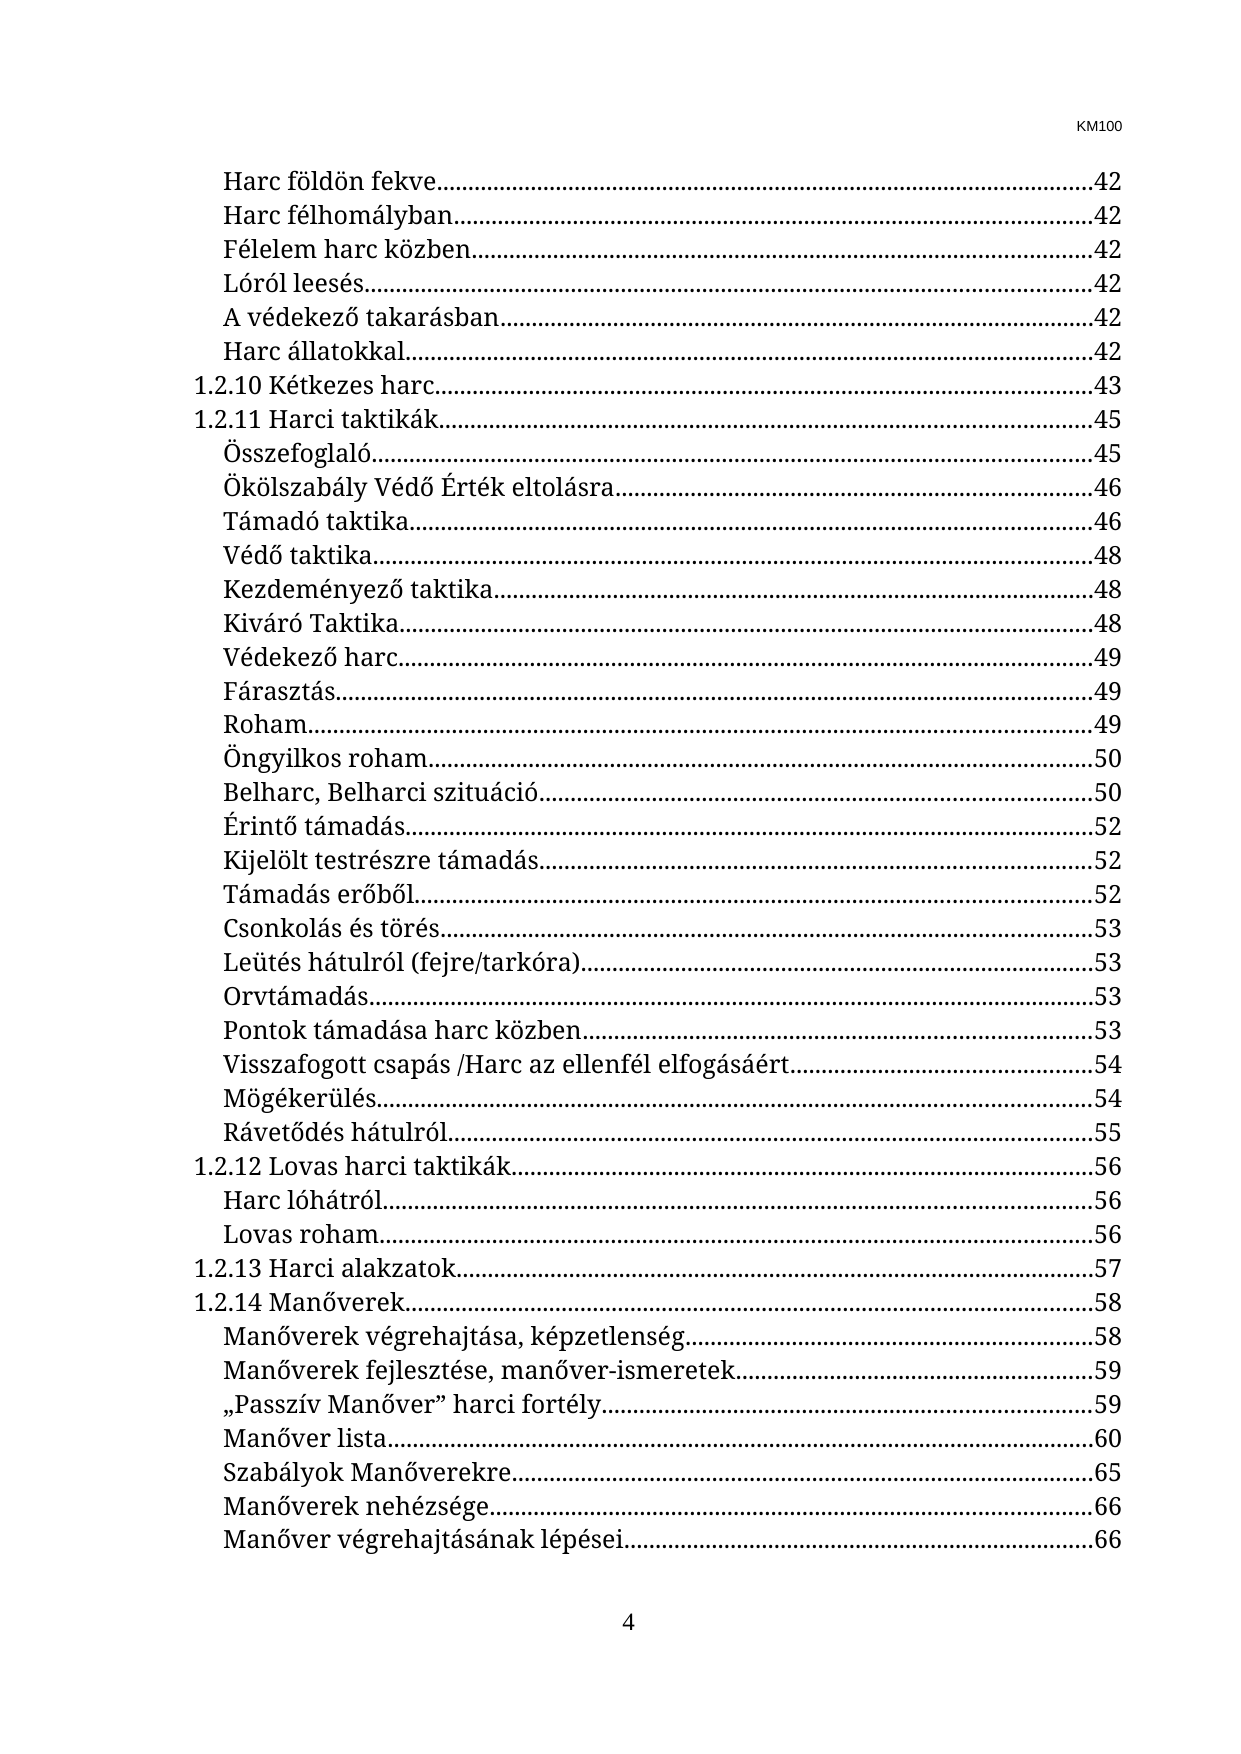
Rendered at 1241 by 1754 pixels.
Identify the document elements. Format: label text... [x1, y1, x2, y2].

text Támadás erőből 52 [223, 877, 1122, 911]
text Manőverek végrehajtása, képzetlenség 58 [223, 1318, 1122, 1352]
text Harc lóhátról 56 [223, 1183, 1122, 1217]
text Öngyilkos roham 50 [223, 741, 1122, 775]
text 1.2.12 Lovas harci taktikák 56 [193, 1149, 1122, 1183]
text 1.2.13 Harci alakzatok 57 [193, 1251, 1122, 1284]
text 1.2.14 Manőverek 58 [193, 1284, 1122, 1318]
text Csonkolás és törés 53 [223, 911, 1122, 945]
text Védő taktika 48 [223, 537, 1122, 571]
text Visszafogott csapás /Harc az ellenfél elfogásáért 54 [223, 1047, 1122, 1081]
text 1.2.10 Kétkezes harc 43 [193, 368, 1122, 402]
text 1.2.11 Harci taktikák 45 [193, 402, 1122, 436]
text A védekező takarásban 42 [223, 300, 1122, 334]
text Orvtámadás 53 [223, 979, 1122, 1013]
text Harc földön fekve 42 [223, 164, 1122, 198]
text Ökölszabály Védő Érték eltolásra 46 [223, 469, 1122, 503]
text Rávetődés hátulról 55 [223, 1115, 1122, 1149]
text Kezdeményező taktika 48 [223, 571, 1122, 605]
text Kiváró Taktika 48 [223, 605, 1122, 639]
text „Passzív Manőver” harci fortély 59 [223, 1386, 1122, 1420]
text Védekező harc 49 [223, 639, 1122, 673]
text Roham 49 [223, 707, 1122, 741]
text Harc állatokkal 42 [223, 334, 1122, 368]
text Lovas roham 56 [223, 1217, 1122, 1251]
text Harc félhomályban 42 [223, 198, 1122, 232]
text Támadó taktika 46 [223, 503, 1122, 537]
text Mögékerülés 54 [223, 1081, 1122, 1115]
text Félelem harc közben 42 [223, 232, 1122, 266]
text Összefoglaló 45 [223, 436, 1122, 469]
text Manőverek nehézsége 66 [223, 1488, 1122, 1522]
text Leütés hátulról (fejre/tarkóra) 53 [223, 945, 1122, 979]
text Fárasztás 49 [223, 673, 1122, 707]
text Pontok támadása harc közben 53 [223, 1013, 1122, 1047]
text Szabályok Manőverekre 65 [223, 1454, 1122, 1488]
text Manőver lista 60 [223, 1420, 1122, 1454]
text Belharc, Belharci szituáció 50 [223, 775, 1122, 809]
text Kijelölt testrészre támadás 52 [223, 843, 1122, 877]
text Manőver végrehajtásának lépései 66 [223, 1522, 1122, 1556]
text Érintő támadás 52 [223, 809, 1122, 843]
text Manőverek fejlesztése, manőver-ismeretek 59 [223, 1352, 1122, 1386]
text Lóról leesés 42 [223, 266, 1122, 300]
